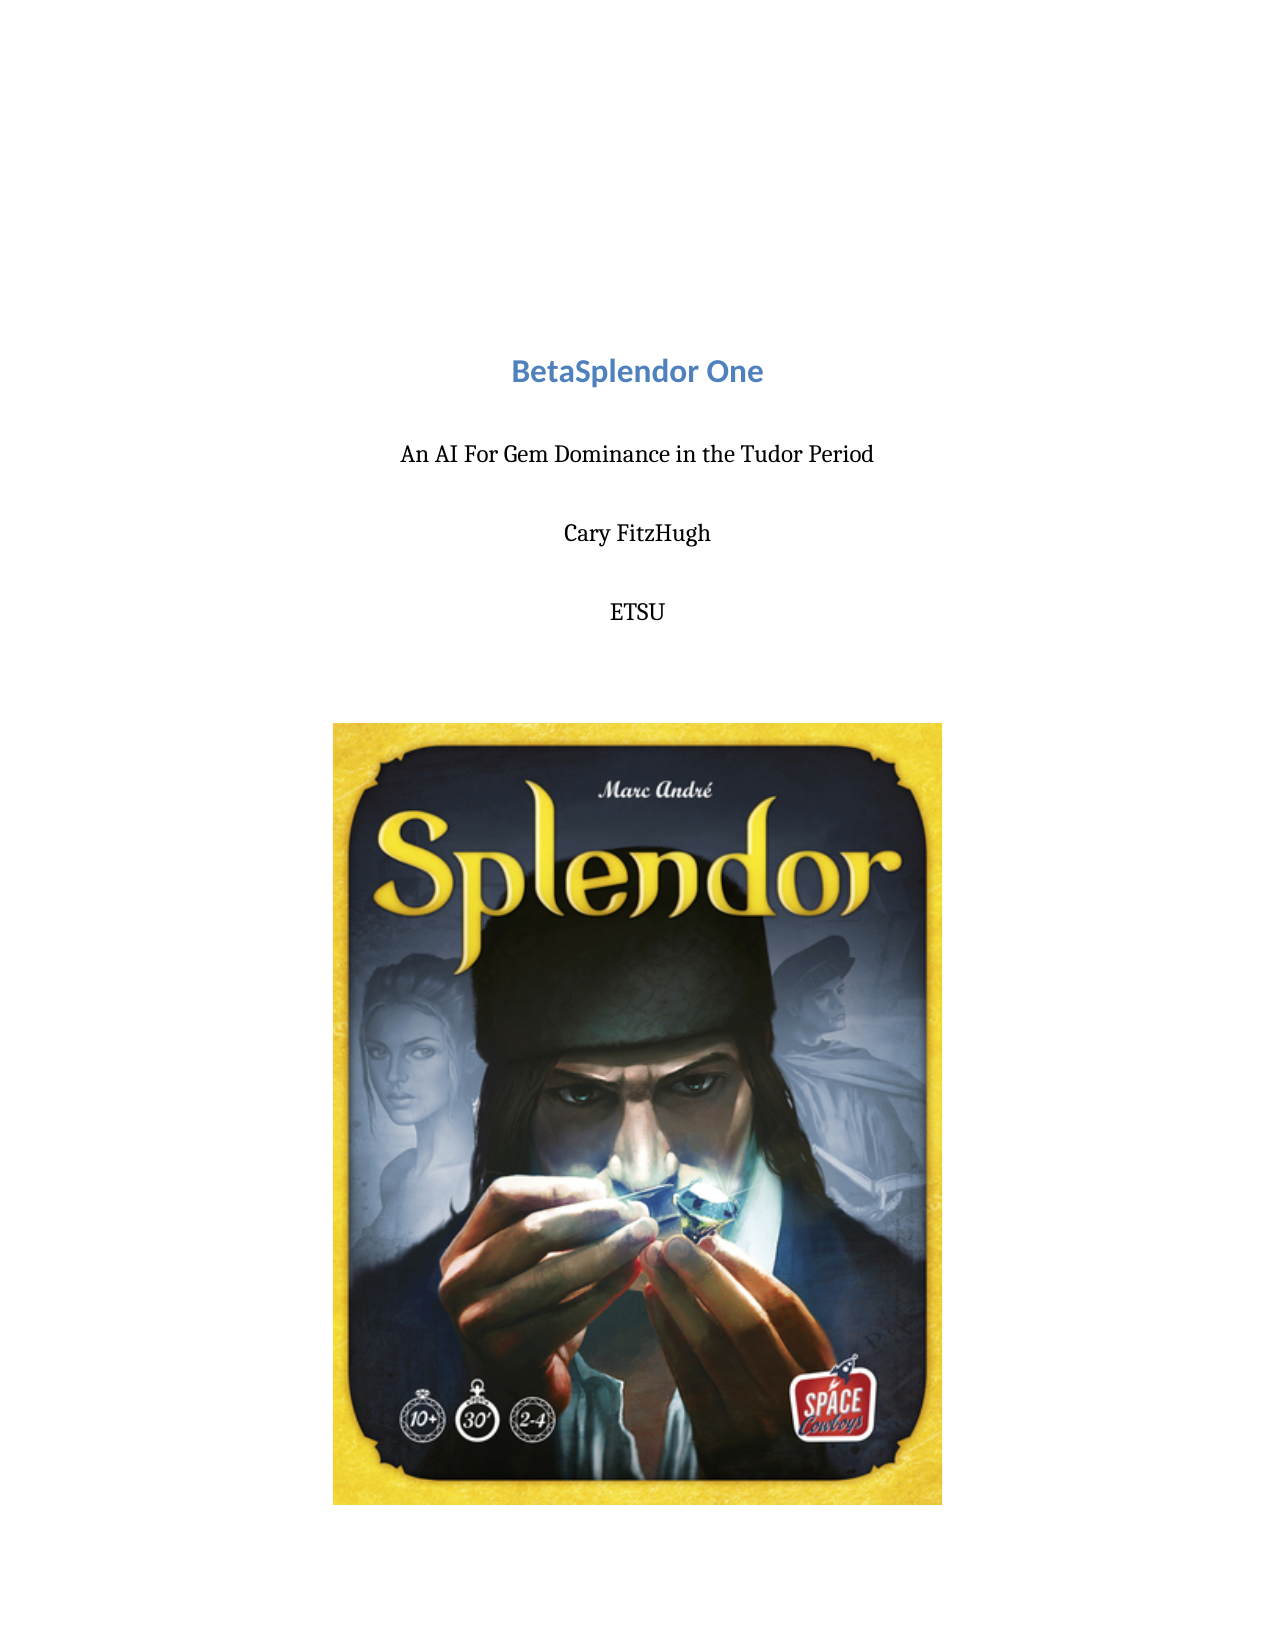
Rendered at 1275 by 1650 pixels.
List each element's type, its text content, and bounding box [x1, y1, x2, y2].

text ETSU [118, 598, 1157, 627]
picture [332, 723, 943, 1505]
text An AI For Gem Dominance in the Tudor Period [118, 440, 1157, 469]
text Cary FitzHugh [118, 519, 1157, 548]
subtitle BetaSplendor One [118, 349, 1157, 390]
